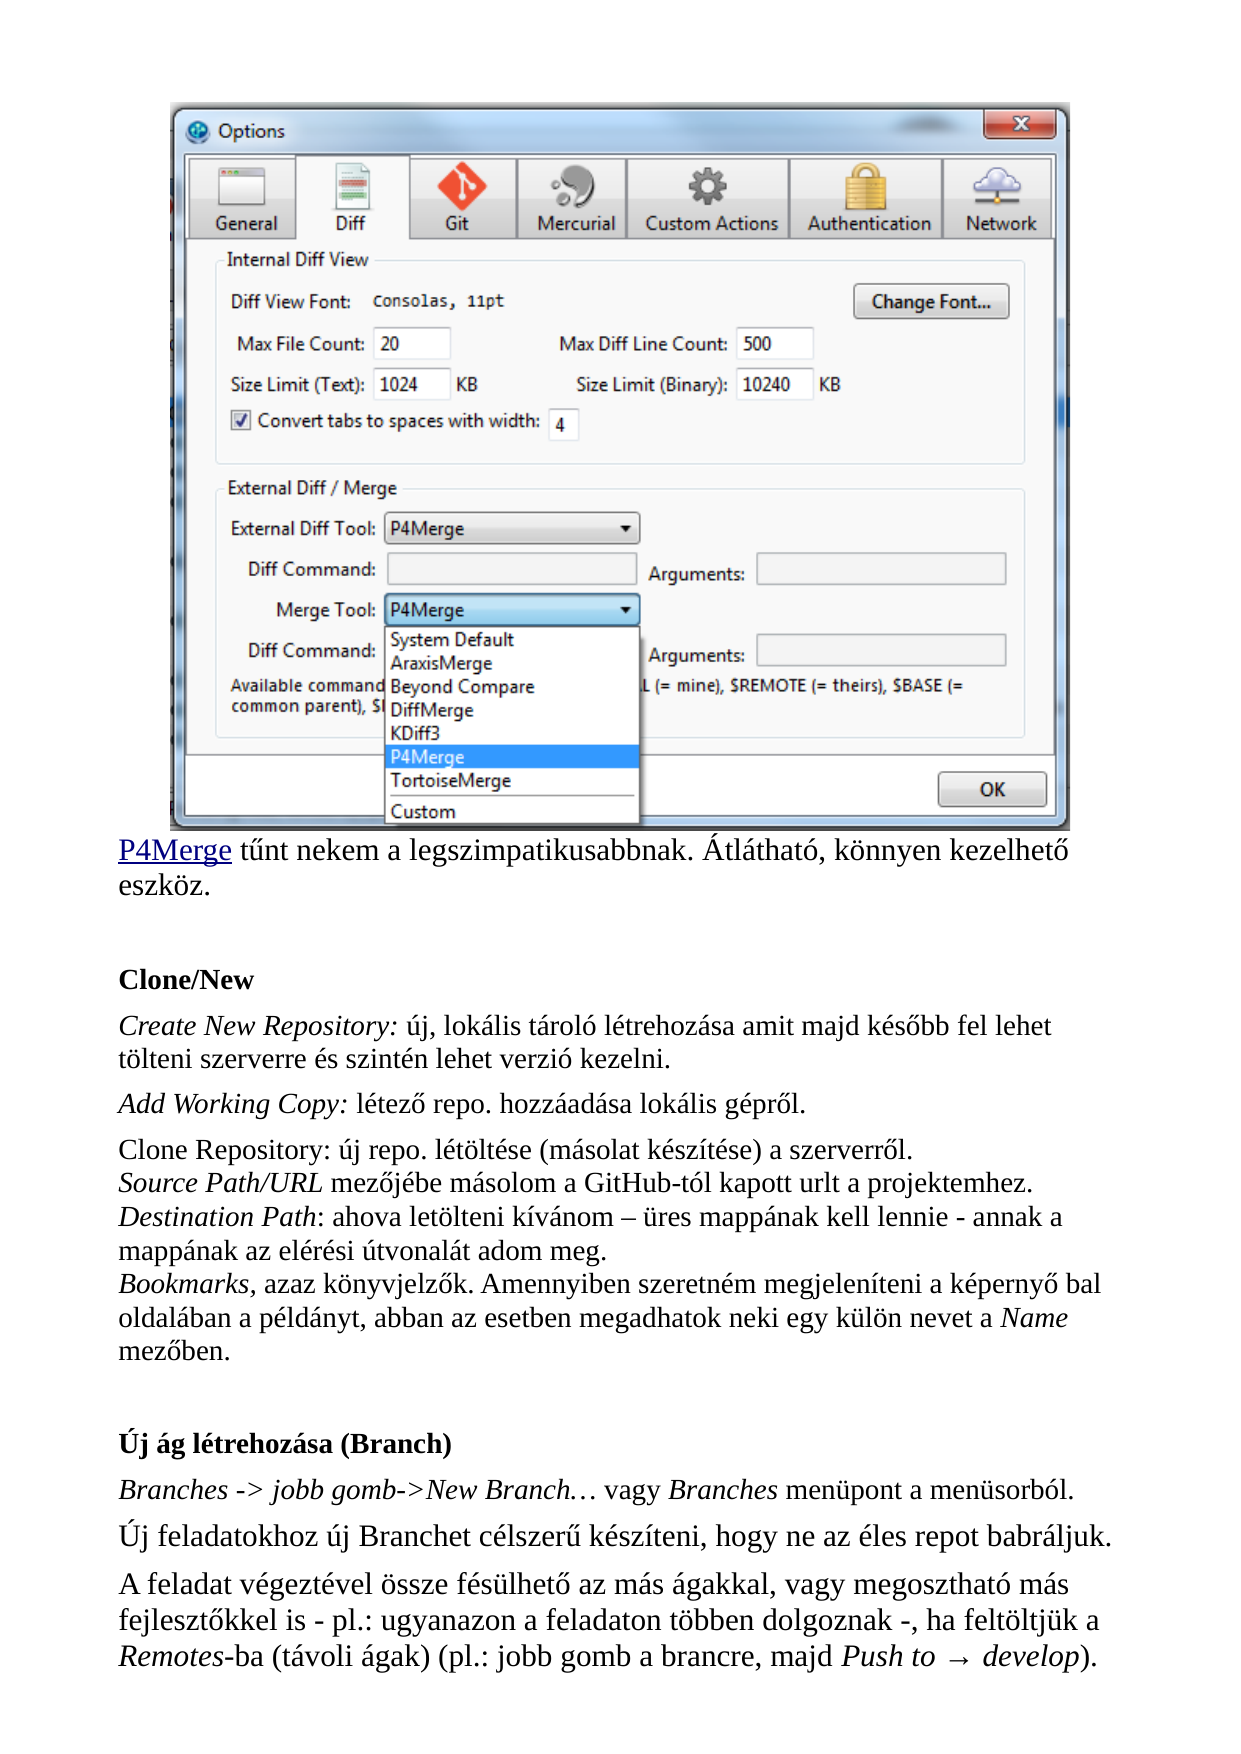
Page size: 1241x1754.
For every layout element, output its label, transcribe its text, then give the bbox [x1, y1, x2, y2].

text Új feladatokhoz új Branchet célszerű készíteni, hogy ne az éles repot babráljuk. [118, 1517, 1116, 1553]
text A feladat végeztével össze fésülhető az más ágakkal, vagy megosztható más fejlesztőkkel is - pl.: ugyanazon a feladaton többen dolgoznak -, ha feltöltjük a Remotes-ba (távoli ágak) (pl.: jobb gomb a brancre, majd Push to → develop). [118, 1565, 1116, 1673]
text Branches -> jobb gomb->New Branch… vagy Branches menüpont a menüsorból. [118, 1472, 1116, 1506]
text Create New Repository: új, lokális tároló létrehozása amit majd később fel lehet tölteni szerverre és szintén lehet verzió kezelni. [118, 1008, 1116, 1075]
text Új ág létrehozása (Branch) [118, 1427, 1116, 1460]
text P4Merge tűnt nekem a legszimpatikusabbnak. Átlátható, könnyen kezelhető eszköz. [118, 143, 1116, 903]
text Clone Repository: új repo. létöltése (másolat készítése) a szerverről. Source Path/URL mezőjébe másolom a GitHub-tól kapott urlt a projektemhez. Destination Path: ahova letölteni kívánom – üres mappának kell lennie - annak a mappának az elérési útvonalát adom meg. Bookmarks, azaz könyvjelzők. Amennyiben szeretném megjeleníteni a képernyő bal oldalában a példányt, abban az esetben megadhatok neki egy külön nevet a Name mezőben. [118, 1132, 1116, 1367]
text Add Working Copy: létező repo. hozzáadása lokális gépről. [118, 1087, 1116, 1120]
text Clone/New [118, 962, 1116, 996]
